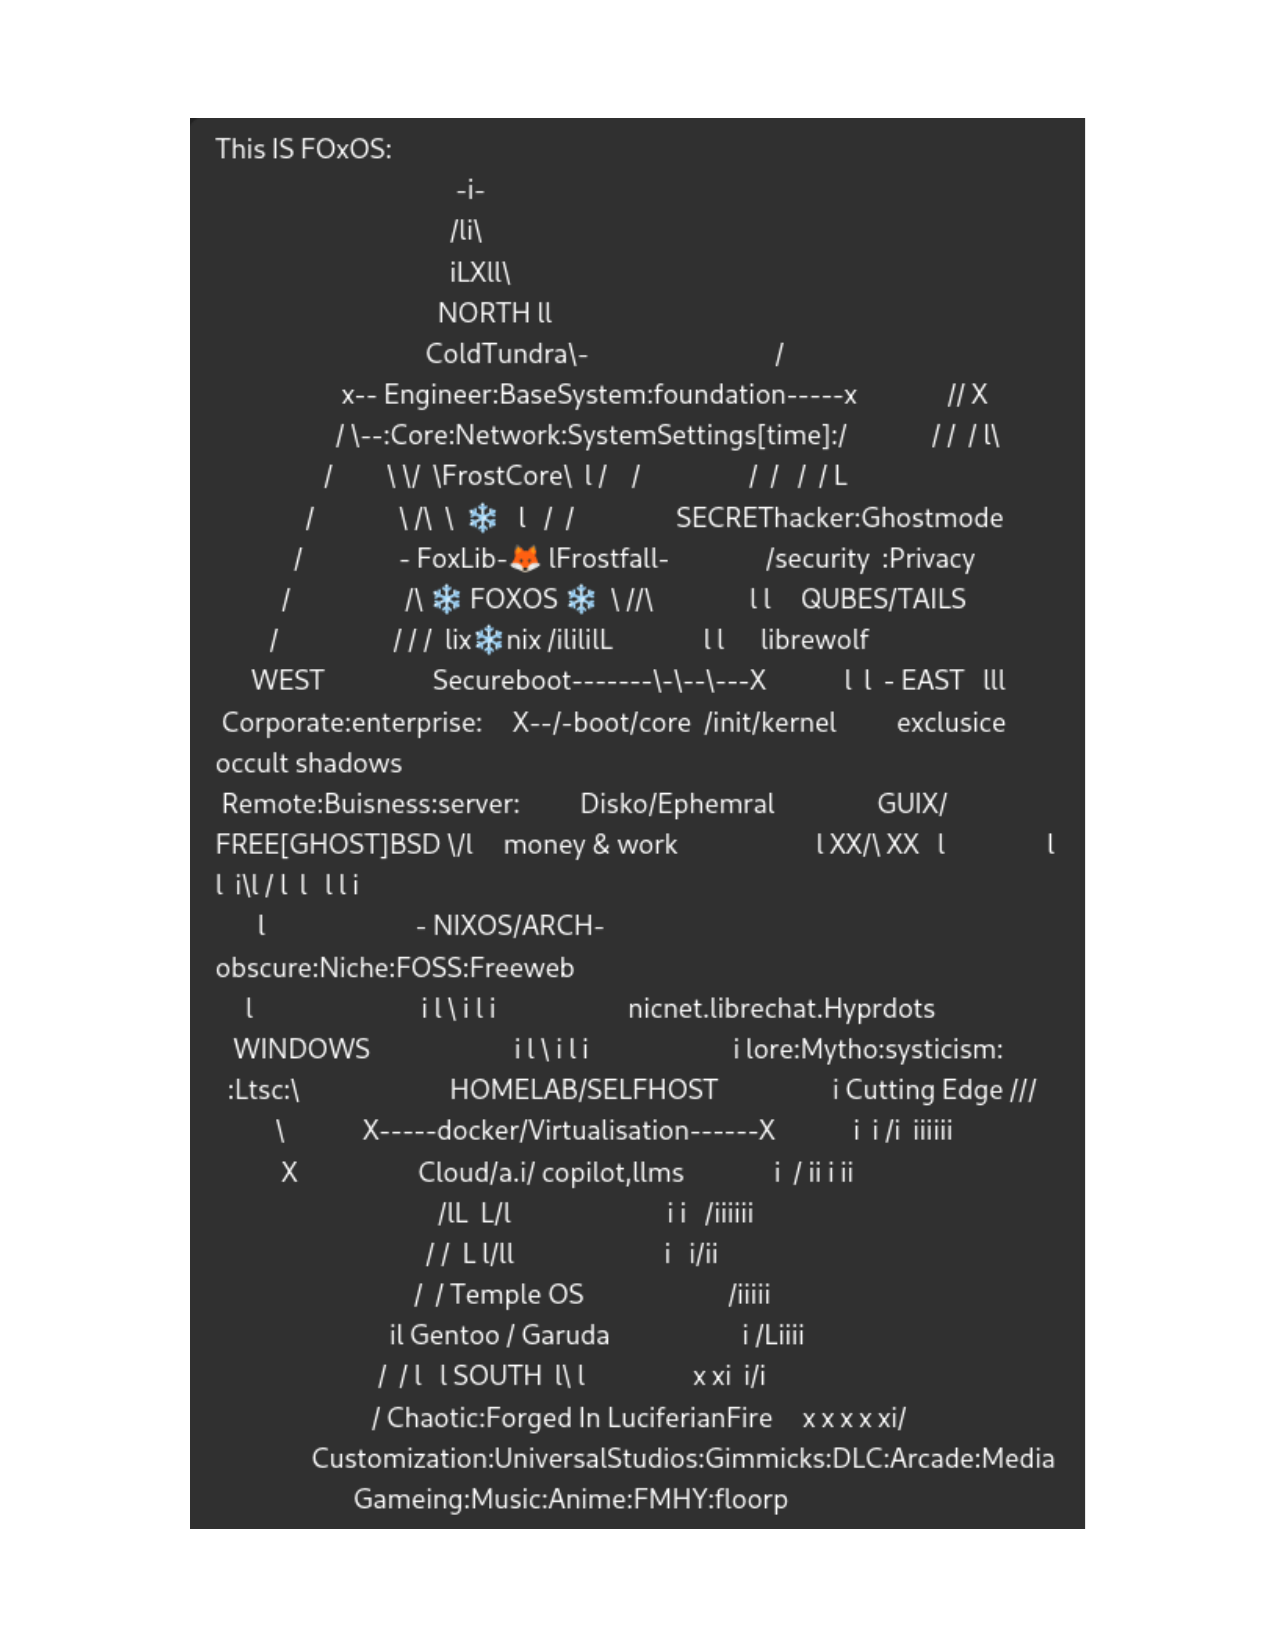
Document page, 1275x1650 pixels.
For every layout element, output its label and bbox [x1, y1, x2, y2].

picture [190, 118, 1086, 1529]
